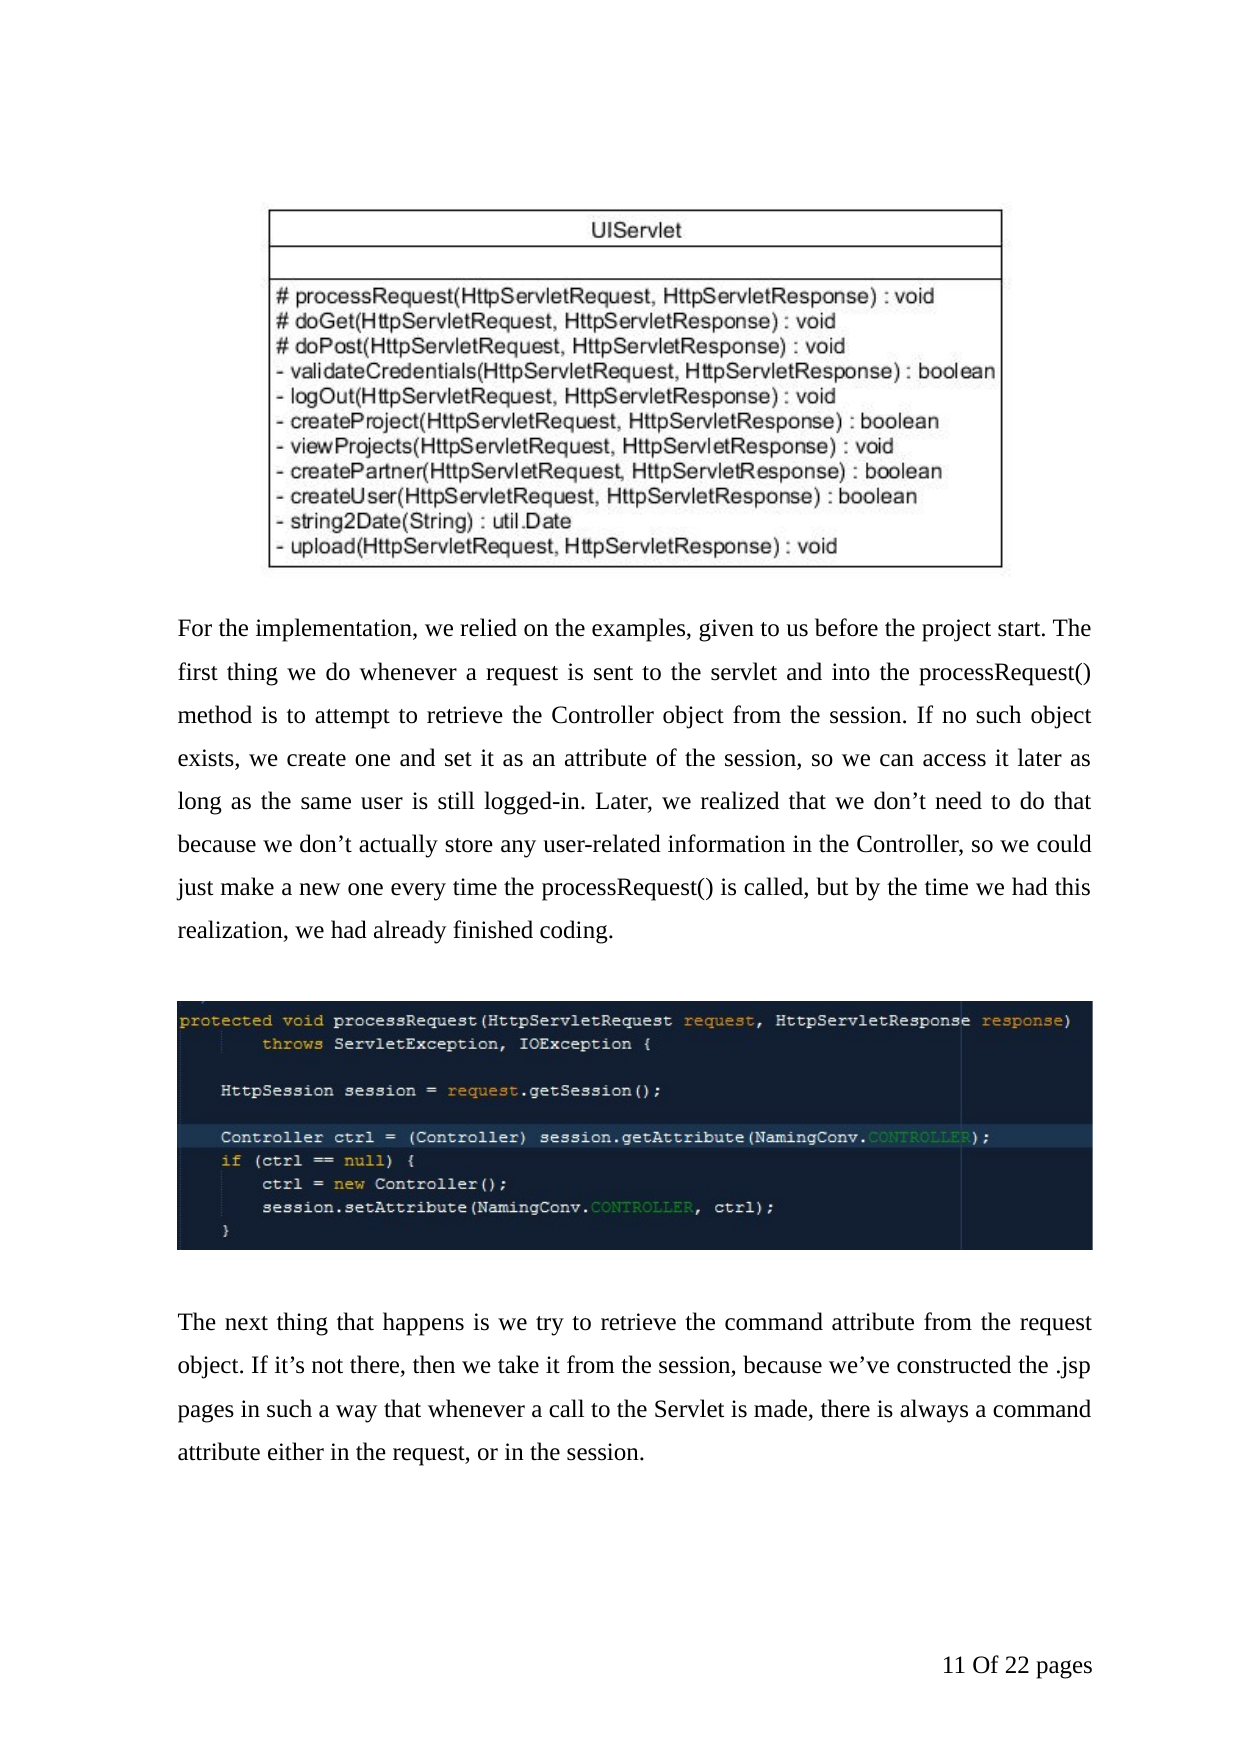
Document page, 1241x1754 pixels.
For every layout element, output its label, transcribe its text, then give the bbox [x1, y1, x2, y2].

picture [177, 1001, 1093, 1250]
text The next thing that happens is we try to retrieve the command attribute from the request object. If it’s not there, then we take it from the session, because we’ve constructed the .jsp pages in such a way that whenever a call to the Servlet is made, there is always a command attribute either in the request, or in the session. [177, 1307, 1093, 1466]
text For the implementation, we relied on the examples, given to us before the project start. The first thing we do whenever a request is sent to the servlet and into the processRequest() method is to attempt to retrieve the Controller object from the session. If no such object exists, we create one and set it as an attribute of the session, so we can access it later as long as the same user is still logged-in. Later, we realized that we don’t need to do that because we don’t actually store any user-related information in the Controller, so we could just make a new one every time the processRequest() is called, but by the time we had this realization, we had already finished coding. [177, 177, 1093, 944]
picture [236, 177, 1034, 599]
